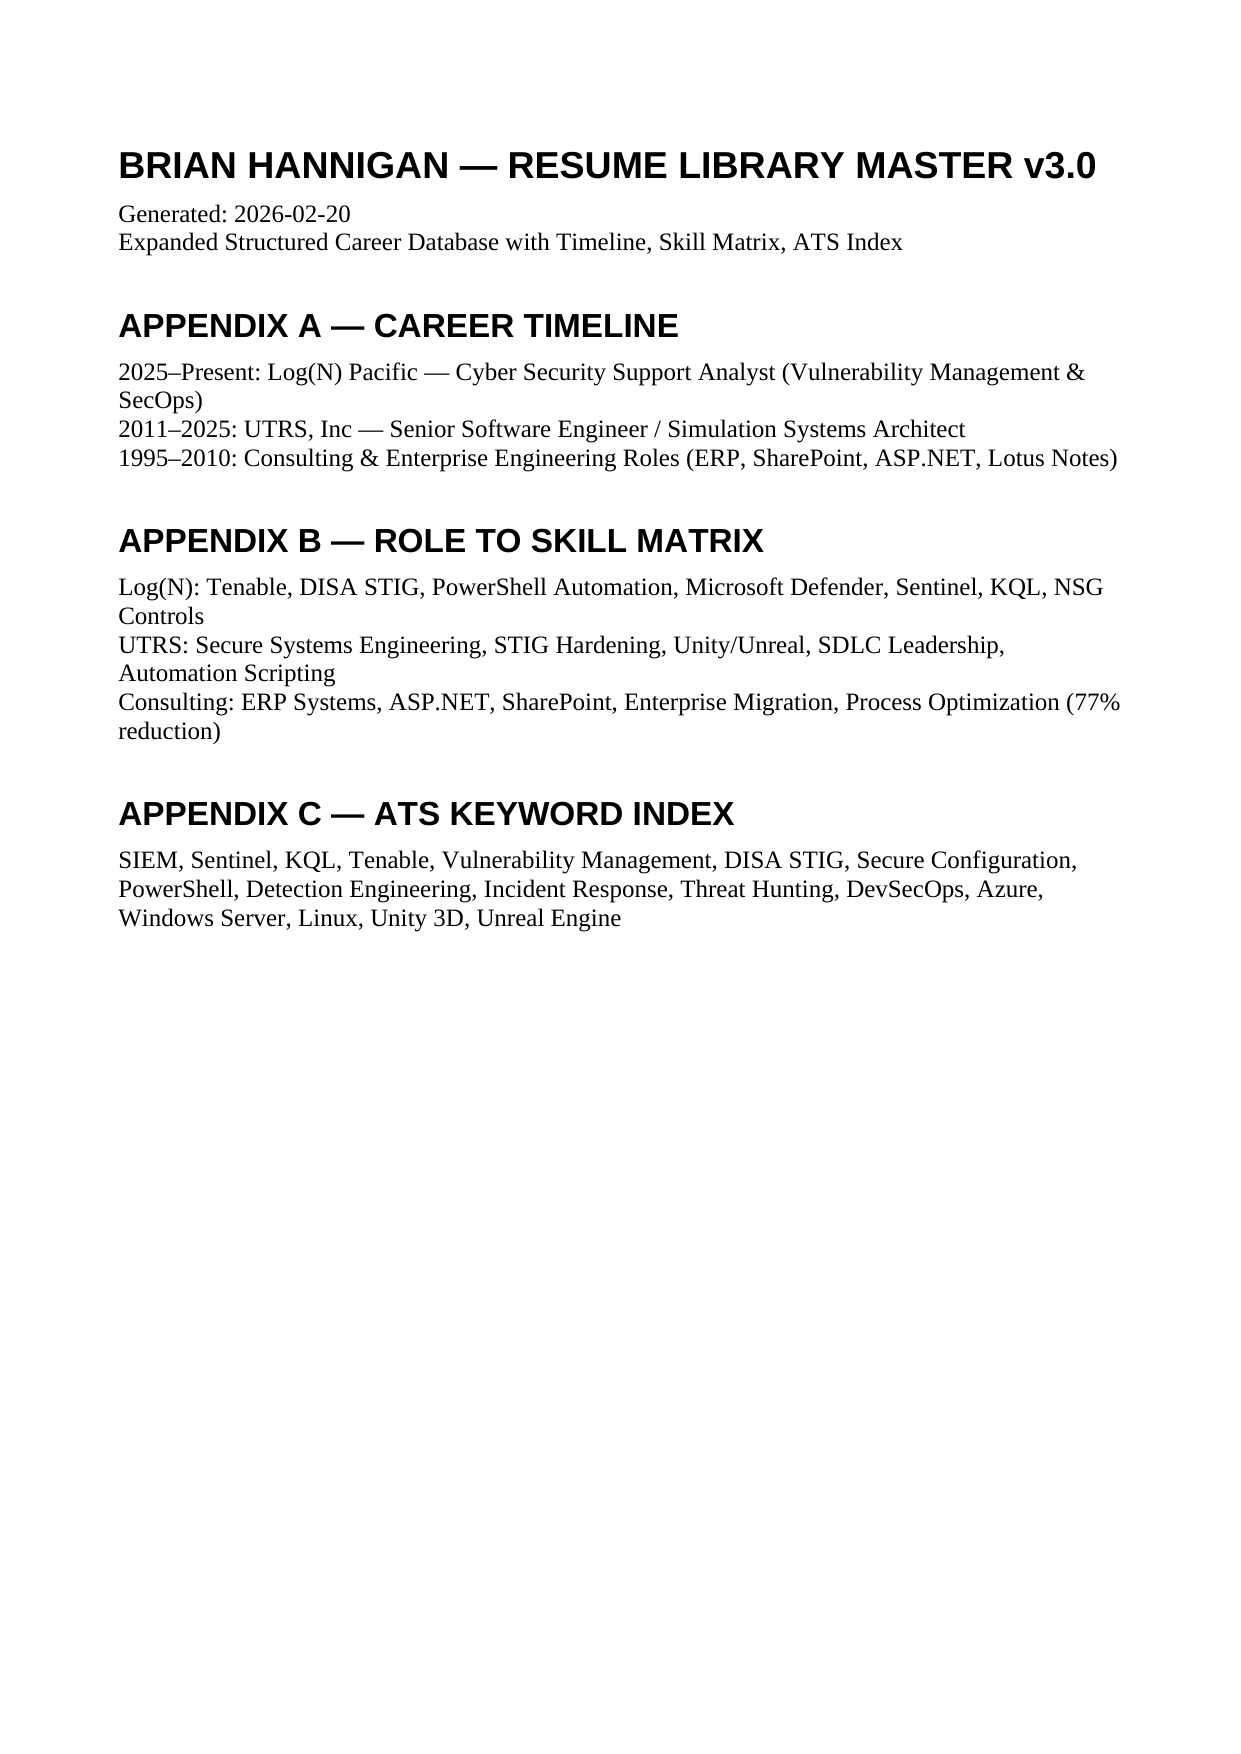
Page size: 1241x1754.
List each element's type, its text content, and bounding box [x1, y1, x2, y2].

text 2025–Present: Log(N) Pacific — Cyber Security Support Analyst (Vulnerability Management & SecOps) [118, 262, 1122, 319]
text Generated: 2026-02-20 [118, 147, 1122, 176]
text UTRS: Secure Systems Engineering, STIG Hardening, Unity/Unreal, SDLC Leadership, Automation Scripting [118, 492, 1122, 549]
text SIEM, Sentinel, KQL, Tenable, Vulnerability Management, DISA STIG, Secure Configuration, PowerShell, Detection Engineering, Incident Response, Threat Hunting, DevSecOps, Azure, Windows Server, Linux, Unity 3D, Unreal Engine [118, 664, 1122, 751]
text Consulting: ERP Systems, ASP.NET, SharePoint, Enterprise Migration, Process Optimization (77% reduction) [118, 549, 1122, 607]
text 2011–2025: UTRS, Inc — Senior Software Engineer / Simulation Systems Architect [118, 319, 1122, 348]
text 1995–2010: Consulting & Enterprise Engineering Roles (ERP, SharePoint, ASP.NET, Lotus Notes) [118, 348, 1122, 377]
subtitle BRIAN HANNIGAN — RESUME LIBRARY MASTER v3.0 [118, 118, 1122, 147]
text Expanded Structured Career Database with Timeline, Skill Matrix, ATS Index [118, 176, 1122, 204]
subtitle APPENDIX A — CAREER TIMELINE [118, 233, 1122, 262]
text Log(N): Tenable, DISA STIG, PowerShell Automation, Microsoft Defender, Sentinel, KQL, NSG Controls [118, 434, 1122, 492]
subtitle APPENDIX C — ATS KEYWORD INDEX [118, 636, 1122, 664]
subtitle APPENDIX B — ROLE TO SKILL MATRIX [118, 406, 1122, 434]
